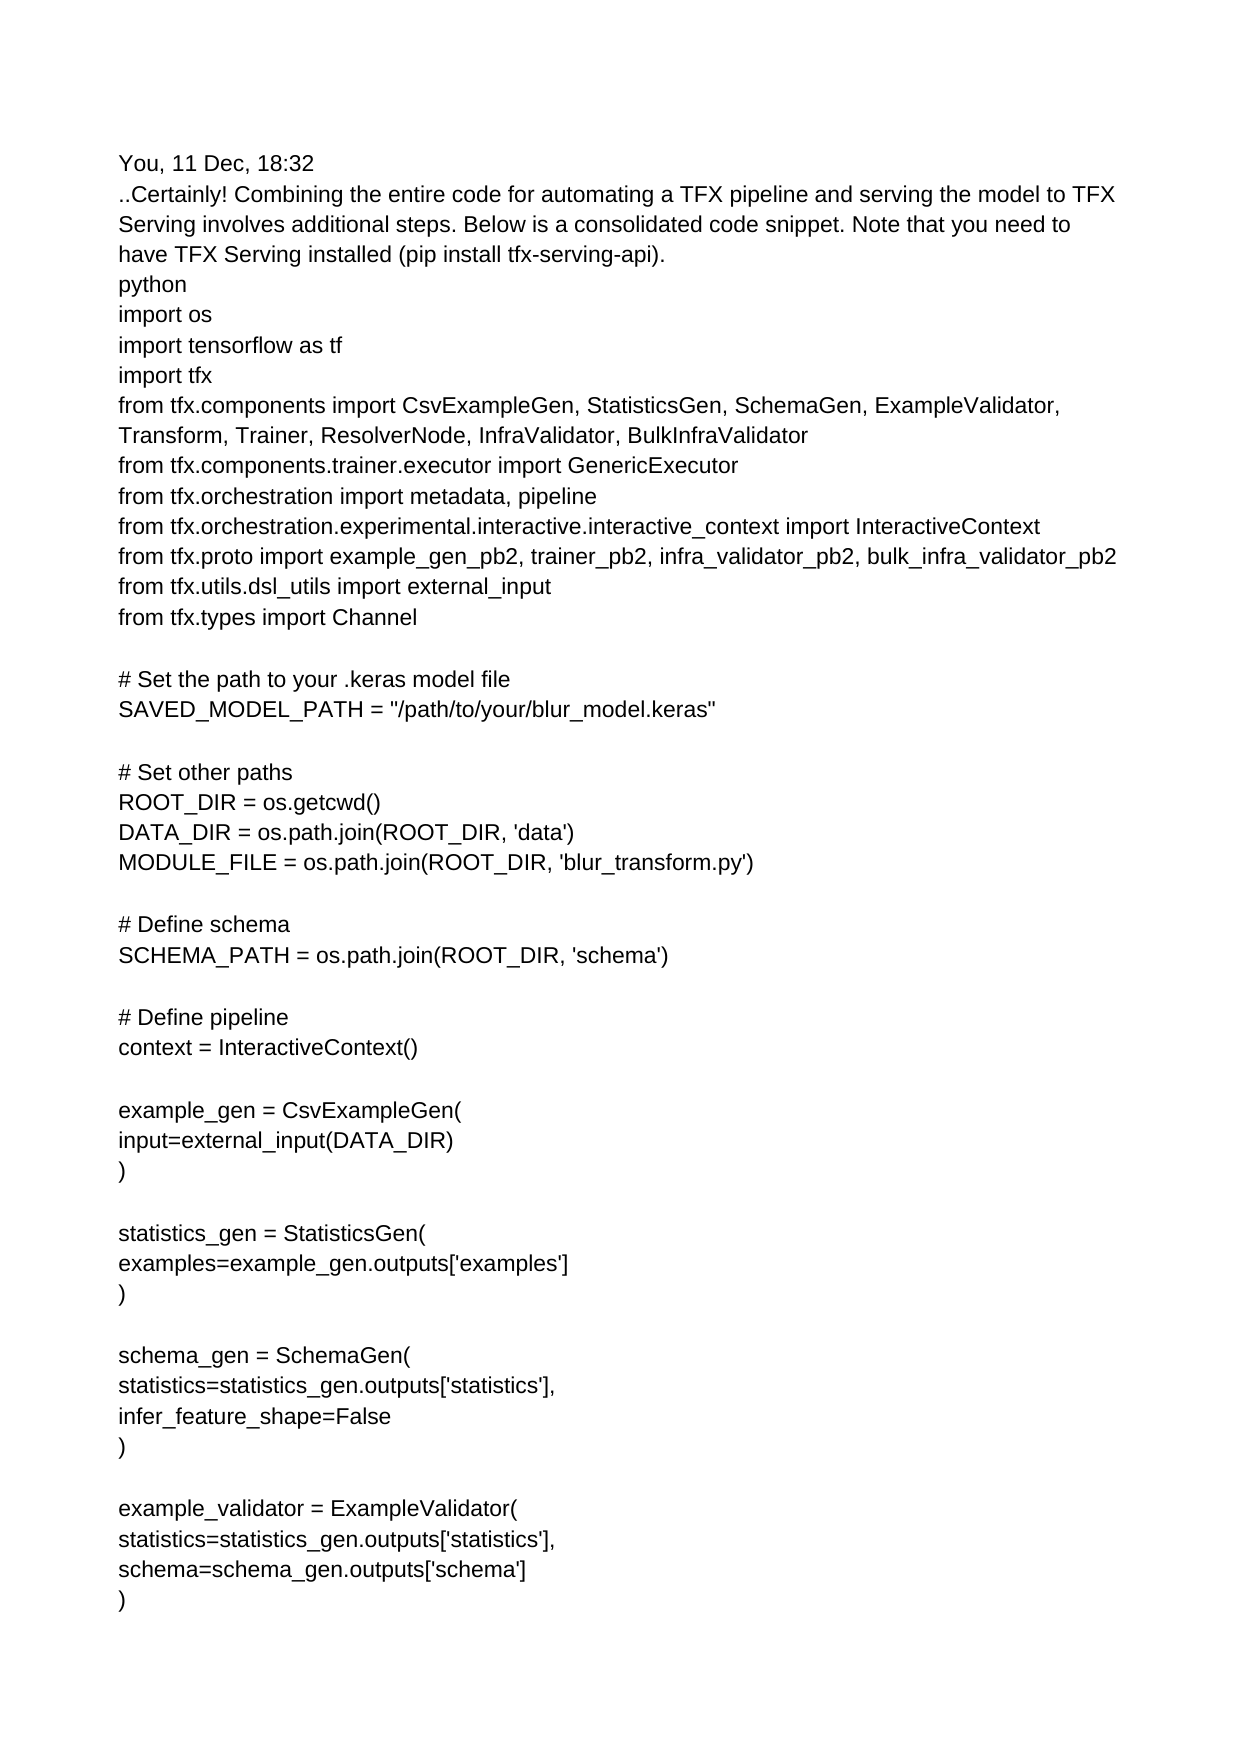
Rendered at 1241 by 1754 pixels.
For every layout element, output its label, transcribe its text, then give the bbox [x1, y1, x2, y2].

text from tfx.types import Channel [118, 603, 1122, 630]
text examples=example_gen.outputs['examples'] [118, 1250, 1122, 1276]
text SCHEMA_PATH = os.path.join(ROOT_DIR, 'schema') [118, 942, 1122, 968]
text SAVED_MODEL_PATH = "/path/to/your/blur_model.keras" [118, 696, 1122, 722]
text statistics_gen = StatisticsGen( [118, 1219, 1122, 1246]
text schema=schema_gen.outputs['schema'] [118, 1556, 1122, 1582]
text schema_gen = SchemaGen( [118, 1342, 1122, 1369]
text python [118, 271, 1122, 297]
text example_validator = ExampleValidator( [118, 1495, 1122, 1522]
text ROOT_DIR = os.getcwd() [118, 789, 1122, 815]
text statistics=statistics_gen.outputs['statistics'], [118, 1526, 1122, 1552]
text input=external_input(DATA_DIR) [118, 1127, 1122, 1153]
text statistics=statistics_gen.outputs['statistics'], [118, 1372, 1122, 1399]
text ) [118, 1157, 1122, 1183]
text # Set the path to your .keras model file [118, 666, 1122, 692]
text import os [118, 301, 1122, 328]
text context = InteractiveContext() [118, 1034, 1122, 1061]
text MODULE_FILE = os.path.join(ROOT_DIR, 'blur_transform.py') [118, 849, 1122, 875]
text import tfx [118, 362, 1122, 388]
text infer_feature_shape=False [118, 1403, 1122, 1429]
text from tfx.proto import example_gen_pb2, trainer_pb2, infra_validator_pb2, bulk_infra_validator_pb2 [118, 543, 1122, 569]
text ..Certainly! Combining the entire code for automating a TFX pipeline and serving the model to TFX Serving involves additional steps. Below is a consolidated code snippet. Note that you need to have TFX Serving installed (pip install tfx-serving-api). [118, 181, 1122, 267]
text # Define pipeline [118, 1004, 1122, 1030]
text example_gen = CsvExampleGen( [118, 1097, 1122, 1123]
text ) [118, 1433, 1122, 1459]
text from tfx.orchestration.experimental.interactive.interactive_context import InteractiveContext [118, 513, 1122, 539]
text # Set other paths [118, 758, 1122, 785]
text ) [118, 1280, 1122, 1306]
text from tfx.utils.dsl_utils import external_input [118, 573, 1122, 599]
text from tfx.components import CsvExampleGen, StatisticsGen, SchemaGen, ExampleValidator, Transform, Trainer, ResolverNode, InfraValidator, BulkInfraValidator [118, 392, 1122, 448]
text # Define schema [118, 911, 1122, 938]
text ) [118, 1586, 1122, 1612]
text import tensorflow as tf [118, 332, 1122, 358]
text from tfx.components.trainer.executor import GenericExecutor [118, 452, 1122, 479]
text DATA_DIR = os.path.join(ROOT_DIR, 'data') [118, 819, 1122, 845]
text from tfx.orchestration import metadata, pipeline [118, 483, 1122, 509]
text You, 11 Dec, 18:32 [118, 150, 1122, 177]
